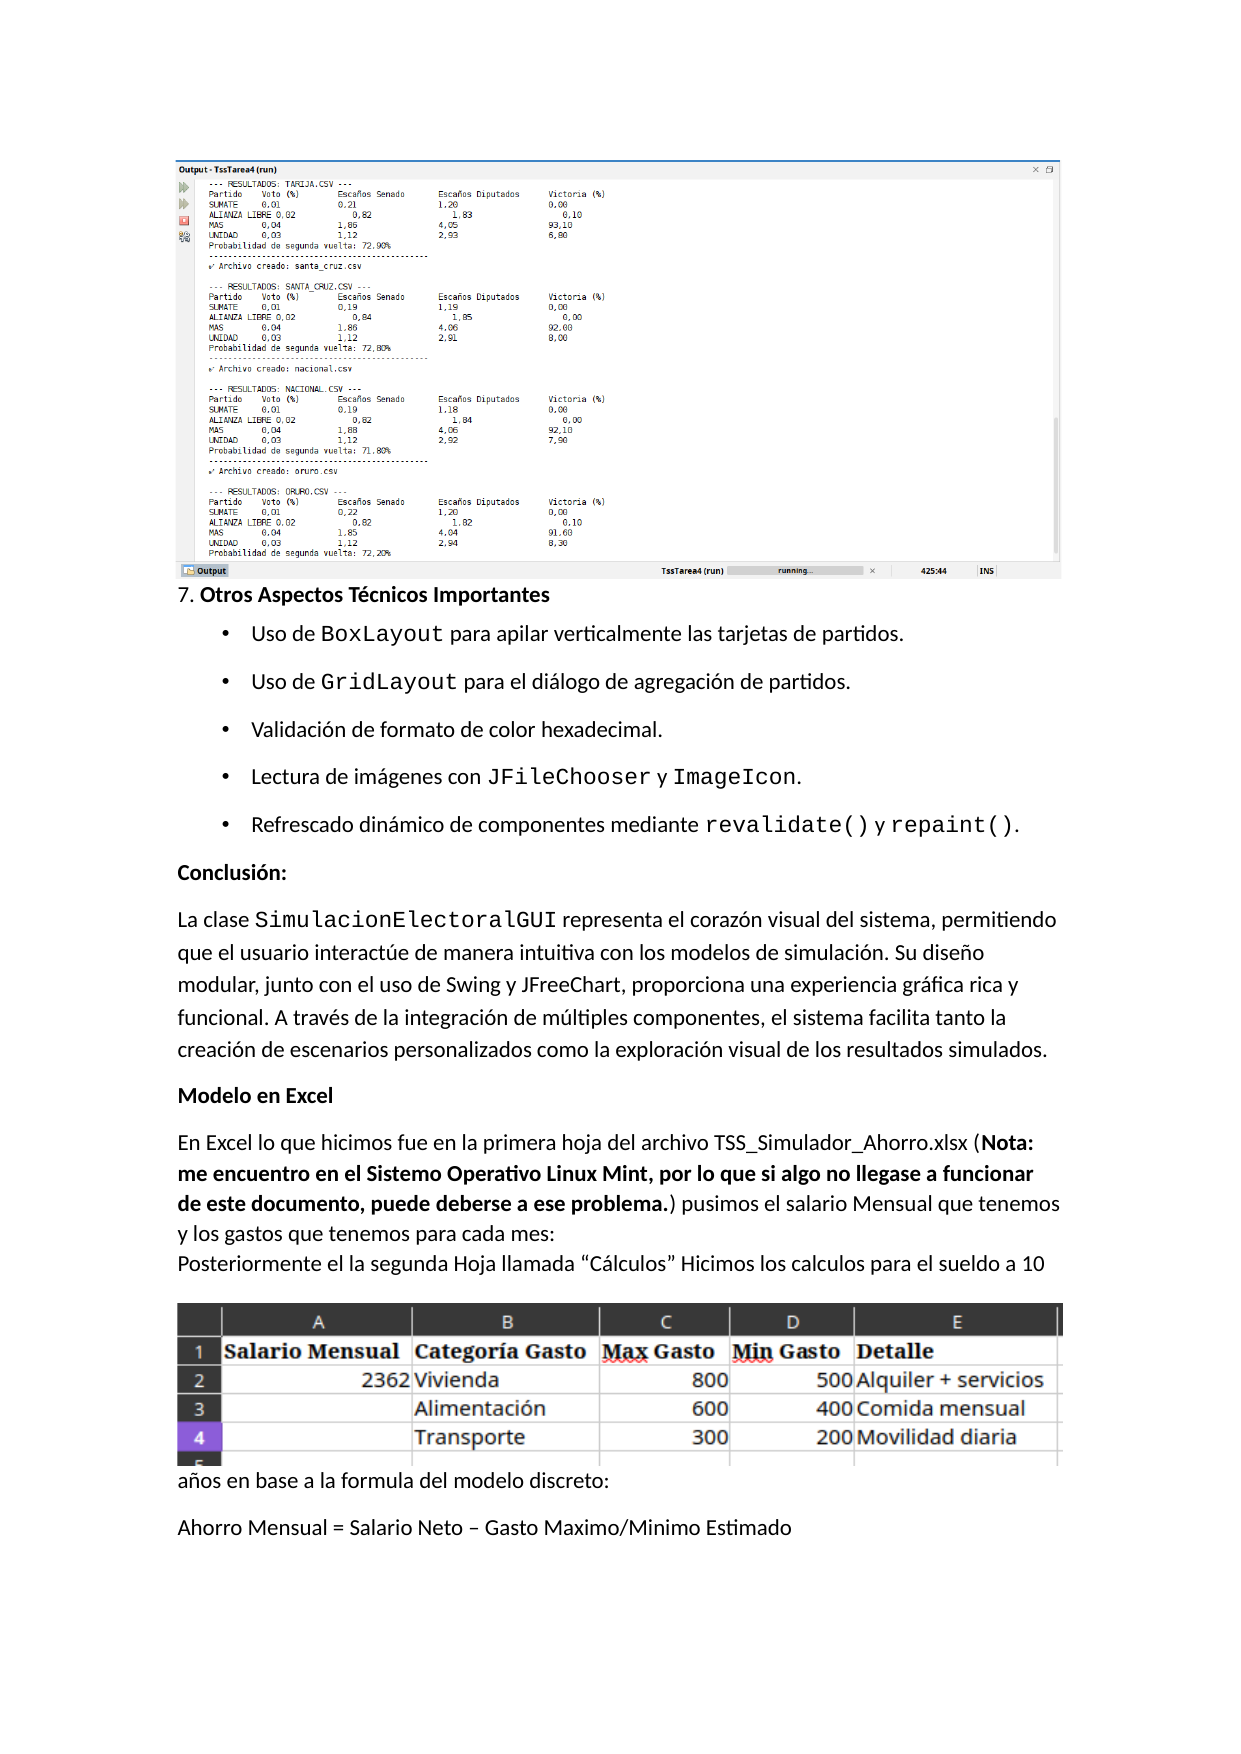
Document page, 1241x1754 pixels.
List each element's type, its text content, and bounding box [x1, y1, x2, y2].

list Lectura de imágenes con JFileChooser y ImageIcon. [222, 762, 1063, 791]
text En Excel lo que hicimos fue en la primera hoja del archivo TSS_Simulador_Ahorro.xlsx (Nota: me encuentro en el Sistemo Operativo Linux Mint, por lo que si algo no llegase a funcionar de este documento, puede deberse a ese problema.) pusimos el salario Mensual que tenemos y los gastos que tenemos para cada mes: Posteriormente el la segunda Hoja llamada “Cálculos” Hicimos los calculos para el sueldo a 10 [177, 1128, 1063, 1303]
list Uso de GridLayout para el diálogo de agregación de partidos. [222, 667, 1063, 696]
text Modelo en Excel [177, 1082, 1063, 1109]
list Uso de BoxLayout para apilar verticalmente las tarjetas de partidos. [222, 619, 1063, 648]
picture [177, 1303, 1063, 1466]
text Conclusión: [177, 858, 1063, 886]
subtitle 7. Otros Aspectos Técnicos Importantes [177, 148, 1063, 608]
text años en base a la formula del modelo discreto: [177, 1466, 1063, 1494]
list Validación de formato de color hexadecimal. [222, 715, 1063, 743]
text La clase SimulacionElectoralGUI representa el corazón visual del sistema, permitiendo que el usuario interactúe de manera intuitiva con los modelos de simulación. Su diseño modular, junto con el uso de Swing y JFreeChart, proporciona una experiencia gráfica rica y funcional. A través de la integración de múltiples componentes, el sistema facilita tanto la creación de escenarios personalizados como la exploración visual de los resultados simulados. [177, 905, 1063, 1063]
picture [175, 160, 1062, 579]
list Refrescado dinámico de componentes mediante revalidate() y repaint(). [222, 810, 1063, 839]
text Ahorro Mensual = Salario Neto – Gasto Maximo/Minimo Estimado [177, 1513, 1063, 1541]
